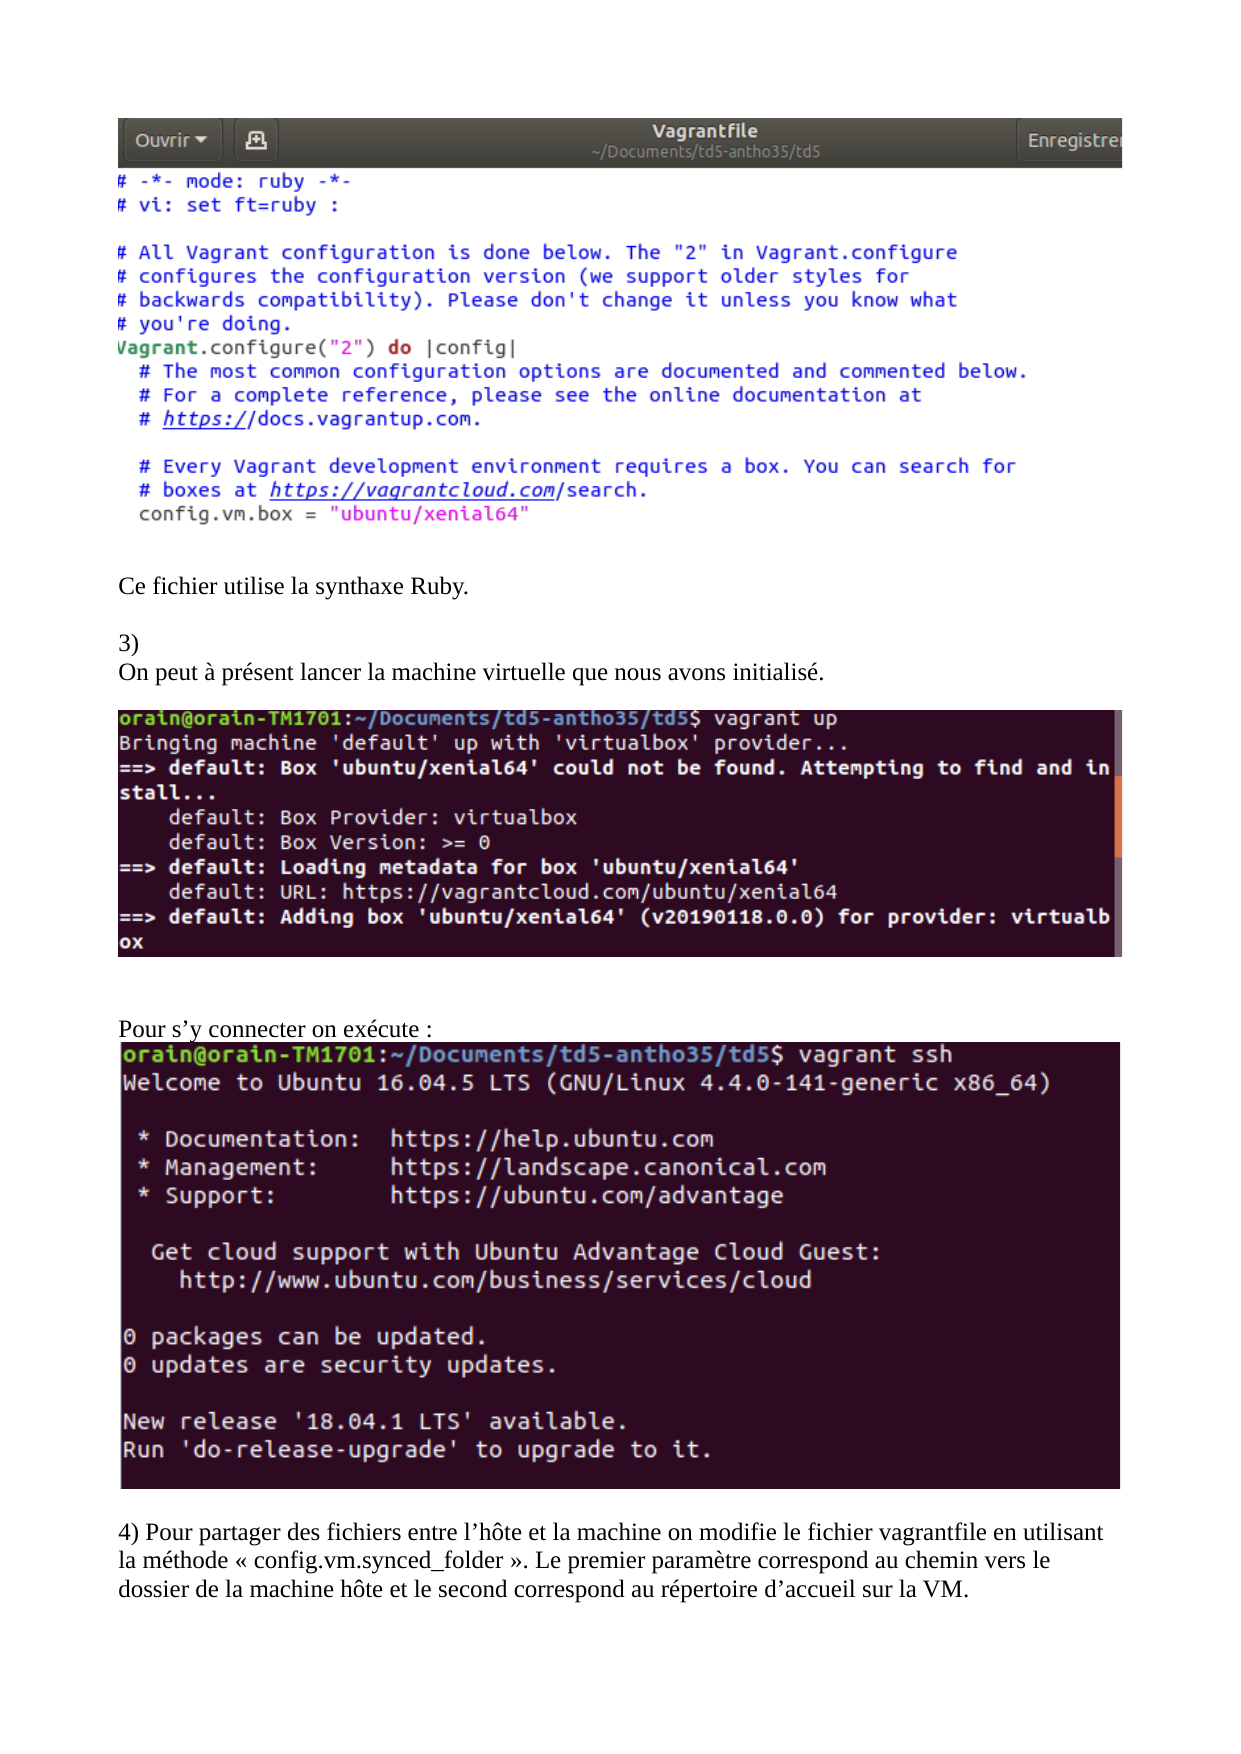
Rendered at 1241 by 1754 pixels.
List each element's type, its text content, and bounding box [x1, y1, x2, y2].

picture [120, 1042, 1121, 1489]
picture [118, 118, 1123, 543]
text 4) Pour partager des fichiers entre l’hôte et la machine on modifie le fichier vagrantfile en utilisant la méthode « config.vm.synced_folder ». Le premier paramètre correspond au chemin vers le dossier de la machine hôte et le second correspond au répertoire d’accueil sur la VM. [118, 1517, 1122, 1603]
text Ce fichier utilise la synthaxe Ruby. [118, 571, 1122, 600]
text 3) [118, 628, 1122, 657]
text On peut à présent lancer la machine virtuelle que nous avons initialisé. [118, 657, 1122, 686]
text Pour s’y connecter on exécute : [118, 1014, 1122, 1043]
picture [118, 710, 1123, 957]
